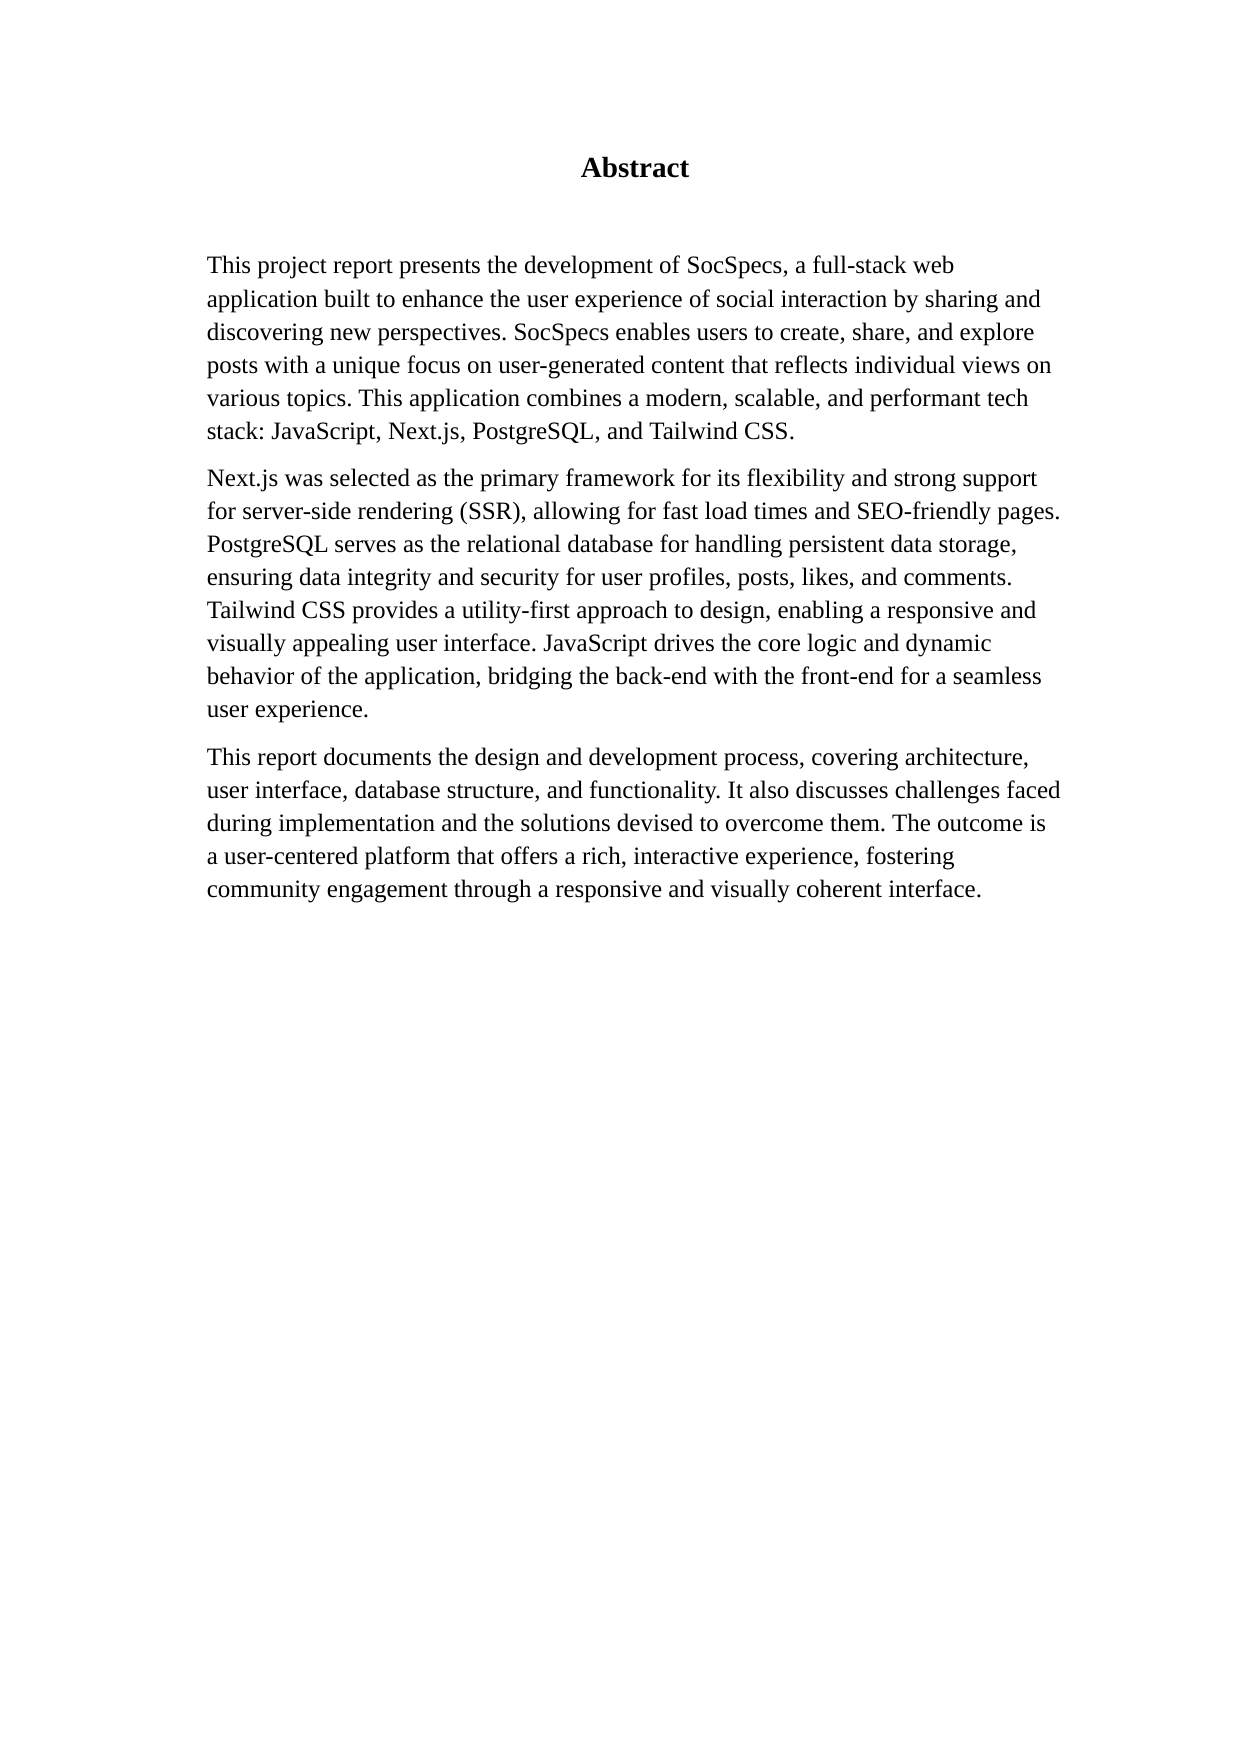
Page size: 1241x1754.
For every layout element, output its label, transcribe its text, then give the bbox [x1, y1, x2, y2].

list Abstract [207, 150, 1063, 183]
text This report documents the design and development process, covering architecture, user interface, database structure, and functionality. It also discusses challenges faced during implementation and the solutions devised to overcome them. The outcome is a user-centered platform that offers a rich, interactive experience, fostering community engagement through a responsive and visually coherent interface. [207, 742, 1063, 903]
text This project report presents the development of SocSpecs, a full-stack web application built to enhance the user experience of social interaction by sharing and discovering new perspectives. SocSpecs enables users to create, share, and explore posts with a unique focus on user-generated content that reflects individual views on various topics. This application combines a modern, scalable, and performant tech stack: JavaScript, Next.js, PostgreSQL, and Tailwind CSS. [207, 251, 1063, 444]
text Next.js was selected as the primary framework for its flexibility and strong support for server-side rendering (SSR), allowing for fast load times and SEO-friendly pages. PostgreSQL serves as the relational database for handling persistent data storage, ensuring data integrity and security for user profiles, posts, likes, and comments. Tailwind CSS provides a utility-first approach to design, enabling a responsive and visually appealing user interface. JavaScript drives the core logic and dynamic behavior of the application, bridging the back-end with the front-end for a seamless user experience. [207, 463, 1063, 723]
